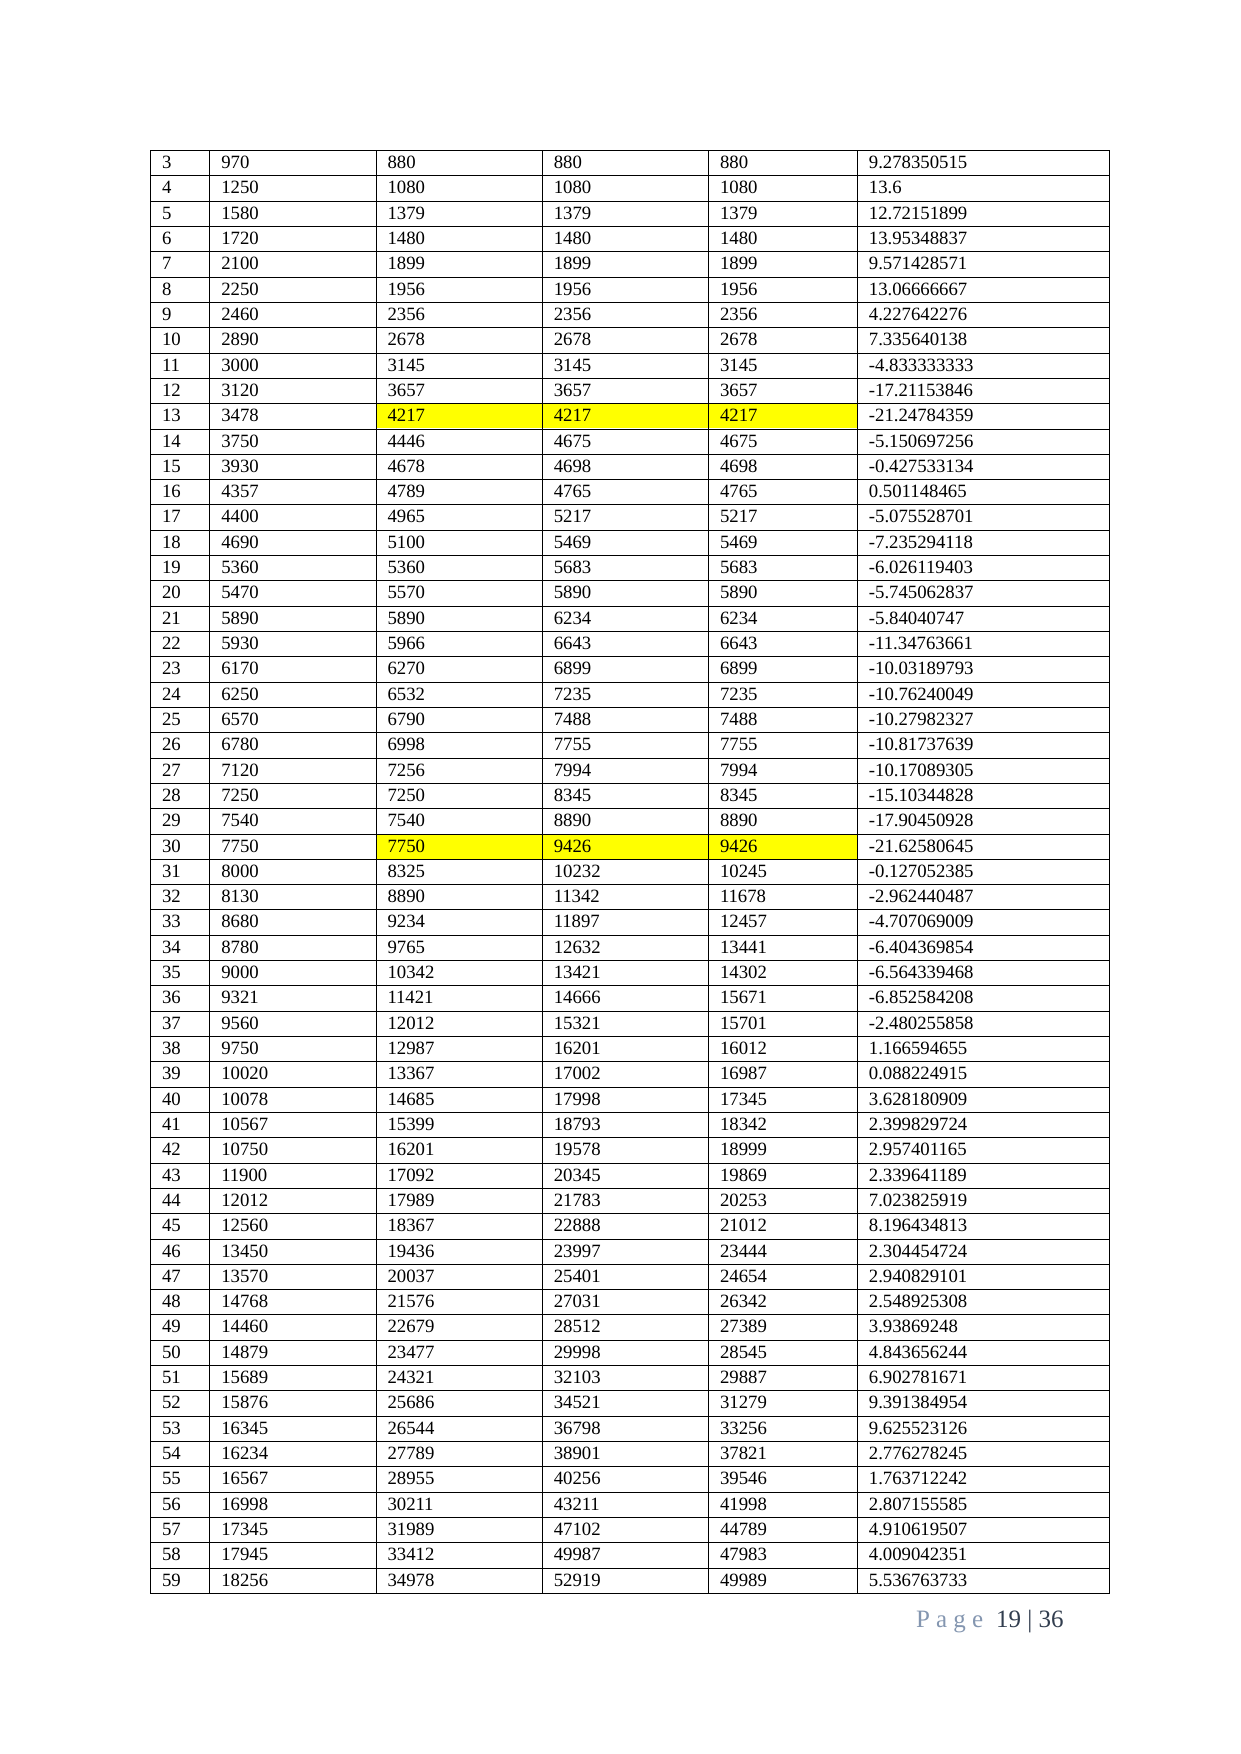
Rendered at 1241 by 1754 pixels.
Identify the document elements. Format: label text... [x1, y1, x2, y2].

table_cell 4678 [377, 455, 542, 479]
table_cell 8890 [543, 809, 708, 833]
table_cell 38901 [543, 1442, 708, 1466]
table_cell 21012 [709, 1214, 857, 1238]
table_cell 12457 [709, 910, 857, 935]
table_cell 1080 [709, 176, 857, 201]
table_cell 8780 [210, 936, 376, 960]
table_cell 3120 [210, 379, 376, 403]
table_cell 4 [151, 176, 209, 201]
table_cell 12012 [377, 1012, 542, 1036]
table_cell 17345 [210, 1518, 376, 1542]
table_cell 19869 [709, 1164, 857, 1188]
table_cell 10750 [210, 1138, 376, 1162]
table_cell -17.21153846 [858, 379, 1109, 403]
table_cell 5930 [210, 632, 376, 656]
table_cell -21.62580645 [858, 835, 1109, 859]
table_cell 41998 [709, 1493, 857, 1517]
table_cell 33 [151, 910, 209, 935]
table_cell -10.27982327 [858, 708, 1109, 732]
table_cell 49989 [709, 1569, 857, 1593]
table_cell 16 [151, 480, 209, 504]
table_cell 5890 [543, 581, 708, 606]
table_cell 29998 [543, 1341, 708, 1365]
table_cell 4765 [543, 480, 708, 504]
table_cell 10020 [210, 1062, 376, 1087]
table_cell 7750 [210, 835, 376, 859]
table_cell 2678 [377, 328, 542, 352]
table_cell 26342 [709, 1290, 857, 1314]
table_cell 43211 [543, 1493, 708, 1517]
table_cell 4.009042351 [858, 1543, 1109, 1567]
table_cell 36798 [543, 1417, 708, 1441]
table_cell 6.902781671 [858, 1366, 1109, 1390]
table_cell -0.427533134 [858, 455, 1109, 479]
table_cell 37821 [709, 1442, 857, 1466]
table_cell 9426 [709, 835, 857, 859]
table_cell 13.6 [858, 176, 1109, 201]
table_cell 9426 [543, 835, 708, 859]
table_cell 47983 [709, 1543, 857, 1567]
table_cell 58 [151, 1543, 209, 1567]
table_cell 34978 [377, 1569, 542, 1593]
table_cell 10245 [709, 860, 857, 884]
table_cell 0.088224915 [858, 1062, 1109, 1087]
table_cell 4.843656244 [858, 1341, 1109, 1365]
table_cell -6.852584208 [858, 986, 1109, 1011]
table_cell 2890 [210, 328, 376, 352]
table_cell 8 [151, 278, 209, 302]
table_cell 1080 [377, 176, 542, 201]
table_cell 0.501148465 [858, 480, 1109, 504]
table_cell 4357 [210, 480, 376, 504]
table_cell 23477 [377, 1341, 542, 1365]
table_cell 6250 [210, 683, 376, 707]
table_cell 26544 [377, 1417, 542, 1441]
table_cell 6170 [210, 657, 376, 682]
table_cell 23997 [543, 1240, 708, 1264]
table_cell 25686 [377, 1391, 542, 1416]
table_cell 7235 [543, 683, 708, 707]
table_cell 2356 [543, 303, 708, 327]
table_cell -11.34763661 [858, 632, 1109, 656]
table_cell 35 [151, 961, 209, 985]
table_cell 1720 [210, 227, 376, 251]
table_cell 6780 [210, 733, 376, 757]
table_cell 34521 [543, 1391, 708, 1416]
table_cell 4690 [210, 531, 376, 555]
table_cell 5469 [543, 531, 708, 555]
table_cell 1379 [543, 202, 708, 226]
table_cell 16234 [210, 1442, 376, 1466]
table_cell 10342 [377, 961, 542, 985]
table_cell 10232 [543, 860, 708, 884]
table_cell -6.564339468 [858, 961, 1109, 985]
table_cell 5890 [210, 607, 376, 631]
table_cell 2.957401165 [858, 1138, 1109, 1162]
table_cell 3.628180909 [858, 1088, 1109, 1112]
table_cell 11 [151, 354, 209, 378]
table_cell -21.24784359 [858, 404, 1109, 428]
table_cell 15321 [543, 1012, 708, 1036]
table_cell -7.235294118 [858, 531, 1109, 555]
table_cell 11678 [709, 885, 857, 909]
table_cell 9000 [210, 961, 376, 985]
table_cell 4698 [709, 455, 857, 479]
table_cell 12012 [210, 1189, 376, 1213]
table_cell 12987 [377, 1037, 542, 1061]
table_cell 22679 [377, 1315, 542, 1340]
table_cell -17.90450928 [858, 809, 1109, 833]
table_cell 2.304454724 [858, 1240, 1109, 1264]
table_cell 5470 [210, 581, 376, 606]
table_cell 14460 [210, 1315, 376, 1340]
table_cell 10567 [210, 1113, 376, 1137]
table_cell 33256 [709, 1417, 857, 1441]
table_cell 48 [151, 1290, 209, 1314]
table_cell 45 [151, 1214, 209, 1238]
table_cell 3145 [709, 354, 857, 378]
table_cell 12 [151, 379, 209, 403]
table_cell 12.72151899 [858, 202, 1109, 226]
table_cell 29 [151, 809, 209, 833]
table_cell 6 [151, 227, 209, 251]
table_cell 8680 [210, 910, 376, 935]
table_cell 2356 [709, 303, 857, 327]
table_cell 5 [151, 202, 209, 226]
table_cell 23 [151, 657, 209, 682]
table_cell 4.227642276 [858, 303, 1109, 327]
table_cell 10 [151, 328, 209, 352]
table_cell 39 [151, 1062, 209, 1087]
table_cell 31 [151, 860, 209, 884]
table_cell 15671 [709, 986, 857, 1011]
table_cell 19578 [543, 1138, 708, 1162]
table_cell 33412 [377, 1543, 542, 1567]
table_cell -10.81737639 [858, 733, 1109, 757]
table_cell 9.625523126 [858, 1417, 1109, 1441]
table_cell 15 [151, 455, 209, 479]
table_cell 49 [151, 1315, 209, 1340]
table_cell 7 [151, 252, 209, 277]
table_cell 24654 [709, 1265, 857, 1289]
table_cell 55 [151, 1467, 209, 1492]
table_cell 7488 [543, 708, 708, 732]
table_cell 15399 [377, 1113, 542, 1137]
table_cell 970 [210, 151, 376, 175]
table_cell 32 [151, 885, 209, 909]
table_cell 13.95348837 [858, 227, 1109, 251]
table_cell 9 [151, 303, 209, 327]
table_cell 7540 [210, 809, 376, 833]
table_cell 36 [151, 986, 209, 1011]
table_cell 7540 [377, 809, 542, 833]
table_cell 14879 [210, 1341, 376, 1365]
table_cell -4.707069009 [858, 910, 1109, 935]
table_cell 16998 [210, 1493, 376, 1517]
table_cell 13450 [210, 1240, 376, 1264]
table_cell 2.776278245 [858, 1442, 1109, 1466]
table_cell 1379 [709, 202, 857, 226]
table_cell 1956 [709, 278, 857, 302]
table_cell 27789 [377, 1442, 542, 1466]
table_cell 30211 [377, 1493, 542, 1517]
table_cell 8130 [210, 885, 376, 909]
table_cell 5100 [377, 531, 542, 555]
table_cell 49987 [543, 1543, 708, 1567]
table_cell 20253 [709, 1189, 857, 1213]
table_cell 6643 [543, 632, 708, 656]
table_cell -0.127052385 [858, 860, 1109, 884]
table_cell 5360 [210, 556, 376, 580]
table_cell -5.150697256 [858, 430, 1109, 454]
table_cell 8325 [377, 860, 542, 884]
table_cell 40 [151, 1088, 209, 1112]
table_cell 41 [151, 1113, 209, 1137]
table_cell 4789 [377, 480, 542, 504]
table_cell 6532 [377, 683, 542, 707]
table_cell 28512 [543, 1315, 708, 1340]
table_cell 3 [151, 151, 209, 175]
table_cell 56 [151, 1493, 209, 1517]
table_cell 18 [151, 531, 209, 555]
table_cell 14685 [377, 1088, 542, 1112]
table_cell 9.278350515 [858, 151, 1109, 175]
table_cell 59 [151, 1569, 209, 1593]
table_cell 7488 [709, 708, 857, 732]
table_cell 5.536763733 [858, 1569, 1109, 1593]
table_cell 1379 [377, 202, 542, 226]
table_cell 13441 [709, 936, 857, 960]
table_cell 29887 [709, 1366, 857, 1390]
table_cell 7994 [709, 759, 857, 783]
table_cell 14768 [210, 1290, 376, 1314]
table_cell 5217 [709, 505, 857, 530]
table_cell 17989 [377, 1189, 542, 1213]
table_cell 53 [151, 1417, 209, 1441]
table_cell 5683 [709, 556, 857, 580]
table_cell 4217 [709, 404, 857, 428]
table_cell 8890 [377, 885, 542, 909]
table_cell 3657 [543, 379, 708, 403]
table_cell 2100 [210, 252, 376, 277]
table_cell 27389 [709, 1315, 857, 1340]
table_cell 46 [151, 1240, 209, 1264]
table_cell 4.910619507 [858, 1518, 1109, 1542]
table_cell 18999 [709, 1138, 857, 1162]
table_cell 39546 [709, 1467, 857, 1492]
table_cell -5.745062837 [858, 581, 1109, 606]
table_cell 24 [151, 683, 209, 707]
table_cell 880 [377, 151, 542, 175]
table_cell 32103 [543, 1366, 708, 1390]
table_cell 11342 [543, 885, 708, 909]
table_cell 9321 [210, 986, 376, 1011]
table_cell 1250 [210, 176, 376, 201]
table_cell 17092 [377, 1164, 542, 1188]
table_cell 16345 [210, 1417, 376, 1441]
table_cell 24321 [377, 1366, 542, 1390]
table_cell -2.480255858 [858, 1012, 1109, 1036]
table_cell 13.06666667 [858, 278, 1109, 302]
table_cell 27031 [543, 1290, 708, 1314]
table_cell 1480 [709, 227, 857, 251]
table_cell 18367 [377, 1214, 542, 1238]
table_cell 43 [151, 1164, 209, 1188]
table_cell 16201 [377, 1138, 542, 1162]
table_cell 15689 [210, 1366, 376, 1390]
table_cell 2678 [709, 328, 857, 352]
table_cell 14 [151, 430, 209, 454]
table_cell 4765 [709, 480, 857, 504]
table_cell 44789 [709, 1518, 857, 1542]
table_cell 54 [151, 1442, 209, 1466]
table_cell 17 [151, 505, 209, 530]
table_cell 8890 [709, 809, 857, 833]
table_cell 21783 [543, 1189, 708, 1213]
table_cell 21576 [377, 1290, 542, 1314]
table_cell 20037 [377, 1265, 542, 1289]
table_cell 4217 [377, 404, 542, 428]
table_cell 17945 [210, 1543, 376, 1567]
table_cell 5469 [709, 531, 857, 555]
table_cell 5683 [543, 556, 708, 580]
table_cell 7755 [709, 733, 857, 757]
table_cell 15876 [210, 1391, 376, 1416]
table_cell 9765 [377, 936, 542, 960]
table_cell 18256 [210, 1569, 376, 1593]
table_cell 7755 [543, 733, 708, 757]
table_cell 57 [151, 1518, 209, 1542]
table_cell 4446 [377, 430, 542, 454]
table_cell 3750 [210, 430, 376, 454]
table_cell 2.399829724 [858, 1113, 1109, 1137]
table_cell 18793 [543, 1113, 708, 1137]
table_cell 22888 [543, 1214, 708, 1238]
table_cell 30 [151, 835, 209, 859]
table_cell 4965 [377, 505, 542, 530]
table_cell 9750 [210, 1037, 376, 1061]
table_cell 28545 [709, 1341, 857, 1365]
table_cell 47102 [543, 1518, 708, 1542]
table_cell 2460 [210, 303, 376, 327]
table_cell 1899 [377, 252, 542, 277]
table_cell 1956 [377, 278, 542, 302]
table_cell 44 [151, 1189, 209, 1213]
table_cell 9560 [210, 1012, 376, 1036]
table_cell 14666 [543, 986, 708, 1011]
table_cell 9234 [377, 910, 542, 935]
table_cell -10.03189793 [858, 657, 1109, 682]
table_cell 8345 [709, 784, 857, 808]
table_cell 7250 [377, 784, 542, 808]
table_cell 6234 [543, 607, 708, 631]
table_cell 3930 [210, 455, 376, 479]
table_cell 17002 [543, 1062, 708, 1087]
table_cell -6.404369854 [858, 936, 1109, 960]
table_cell 16987 [709, 1062, 857, 1087]
table_cell 6998 [377, 733, 542, 757]
table_cell 8345 [543, 784, 708, 808]
table_cell 7994 [543, 759, 708, 783]
table_cell 9.391384954 [858, 1391, 1109, 1416]
table_cell 1480 [543, 227, 708, 251]
table_cell 51 [151, 1366, 209, 1390]
table_cell -4.833333333 [858, 354, 1109, 378]
table_cell 21 [151, 607, 209, 631]
table_cell 2.940829101 [858, 1265, 1109, 1289]
table_cell 3.93869248 [858, 1315, 1109, 1340]
table_cell 7250 [210, 784, 376, 808]
table_cell 5966 [377, 632, 542, 656]
table_cell 20 [151, 581, 209, 606]
table_cell 27 [151, 759, 209, 783]
table_cell 1899 [543, 252, 708, 277]
table_cell -2.962440487 [858, 885, 1109, 909]
table_cell 3657 [377, 379, 542, 403]
table_cell 25 [151, 708, 209, 732]
table_cell 5570 [377, 581, 542, 606]
table_cell -6.026119403 [858, 556, 1109, 580]
table_cell 10078 [210, 1088, 376, 1112]
table_cell 34 [151, 936, 209, 960]
table_cell 52 [151, 1391, 209, 1416]
table_cell 42 [151, 1138, 209, 1162]
table_cell 6234 [709, 607, 857, 631]
table_cell 7235 [709, 683, 857, 707]
table_cell 12560 [210, 1214, 376, 1238]
table_cell -5.84040747 [858, 607, 1109, 631]
table_cell 47 [151, 1265, 209, 1289]
table_cell 50 [151, 1341, 209, 1365]
table_cell 5360 [377, 556, 542, 580]
table_cell 9.571428571 [858, 252, 1109, 277]
table_cell 13 [151, 404, 209, 428]
table_cell 6570 [210, 708, 376, 732]
table_cell 5890 [377, 607, 542, 631]
table_cell 13570 [210, 1265, 376, 1289]
table_cell 52919 [543, 1569, 708, 1593]
table_cell 7.023825919 [858, 1189, 1109, 1213]
table_cell 26 [151, 733, 209, 757]
table_cell 19 [151, 556, 209, 580]
table_cell 28 [151, 784, 209, 808]
table_cell 4400 [210, 505, 376, 530]
table_cell 1899 [709, 252, 857, 277]
table_cell 7750 [377, 835, 542, 859]
table_cell 3478 [210, 404, 376, 428]
table_cell 12632 [543, 936, 708, 960]
table_cell 38 [151, 1037, 209, 1061]
table_cell 4675 [543, 430, 708, 454]
table_cell 40256 [543, 1467, 708, 1492]
table_cell 16012 [709, 1037, 857, 1061]
table_cell 5890 [709, 581, 857, 606]
table_cell 1080 [543, 176, 708, 201]
table_cell 37 [151, 1012, 209, 1036]
table_cell 880 [709, 151, 857, 175]
table_cell 14302 [709, 961, 857, 985]
table_cell -5.075528701 [858, 505, 1109, 530]
table_cell 2356 [377, 303, 542, 327]
table_cell 2.548925308 [858, 1290, 1109, 1314]
table_cell 5217 [543, 505, 708, 530]
table_cell 2678 [543, 328, 708, 352]
table_cell -10.17089305 [858, 759, 1109, 783]
table_cell 11897 [543, 910, 708, 935]
table_cell 20345 [543, 1164, 708, 1188]
table_cell 19436 [377, 1240, 542, 1264]
table_cell 22 [151, 632, 209, 656]
table_cell 8.196434813 [858, 1214, 1109, 1238]
table_cell 31989 [377, 1518, 542, 1542]
table_cell -15.10344828 [858, 784, 1109, 808]
table_cell 16201 [543, 1037, 708, 1061]
table_cell 4675 [709, 430, 857, 454]
table_cell -10.76240049 [858, 683, 1109, 707]
table_cell 13421 [543, 961, 708, 985]
table_cell 17345 [709, 1088, 857, 1112]
table_cell 1.763712242 [858, 1467, 1109, 1492]
table_cell 3000 [210, 354, 376, 378]
table_cell 2.339641189 [858, 1164, 1109, 1188]
table_cell 880 [543, 151, 708, 175]
table_cell 18342 [709, 1113, 857, 1137]
table_cell 17998 [543, 1088, 708, 1112]
table_cell 1480 [377, 227, 542, 251]
table_cell 7120 [210, 759, 376, 783]
table_cell 6899 [543, 657, 708, 682]
table_cell 13367 [377, 1062, 542, 1087]
table_cell 28955 [377, 1467, 542, 1492]
table_cell 2.807155585 [858, 1493, 1109, 1517]
table_cell 4698 [543, 455, 708, 479]
table_cell 7256 [377, 759, 542, 783]
table_cell 11421 [377, 986, 542, 1011]
table_cell 15701 [709, 1012, 857, 1036]
table_cell 3145 [543, 354, 708, 378]
table_cell 1580 [210, 202, 376, 226]
table_cell 31279 [709, 1391, 857, 1416]
table_cell 3145 [377, 354, 542, 378]
table_cell 23444 [709, 1240, 857, 1264]
table_cell 1.166594655 [858, 1037, 1109, 1061]
table_cell 8000 [210, 860, 376, 884]
table_cell 11900 [210, 1164, 376, 1188]
table_cell 2250 [210, 278, 376, 302]
table_cell 6790 [377, 708, 542, 732]
table_cell 6270 [377, 657, 542, 682]
table_cell 6643 [709, 632, 857, 656]
table_cell 25401 [543, 1265, 708, 1289]
table_cell 16567 [210, 1467, 376, 1492]
table_cell 1956 [543, 278, 708, 302]
table_cell 4217 [543, 404, 708, 428]
table_cell 6899 [709, 657, 857, 682]
table_cell 3657 [709, 379, 857, 403]
table_cell 7.335640138 [858, 328, 1109, 352]
